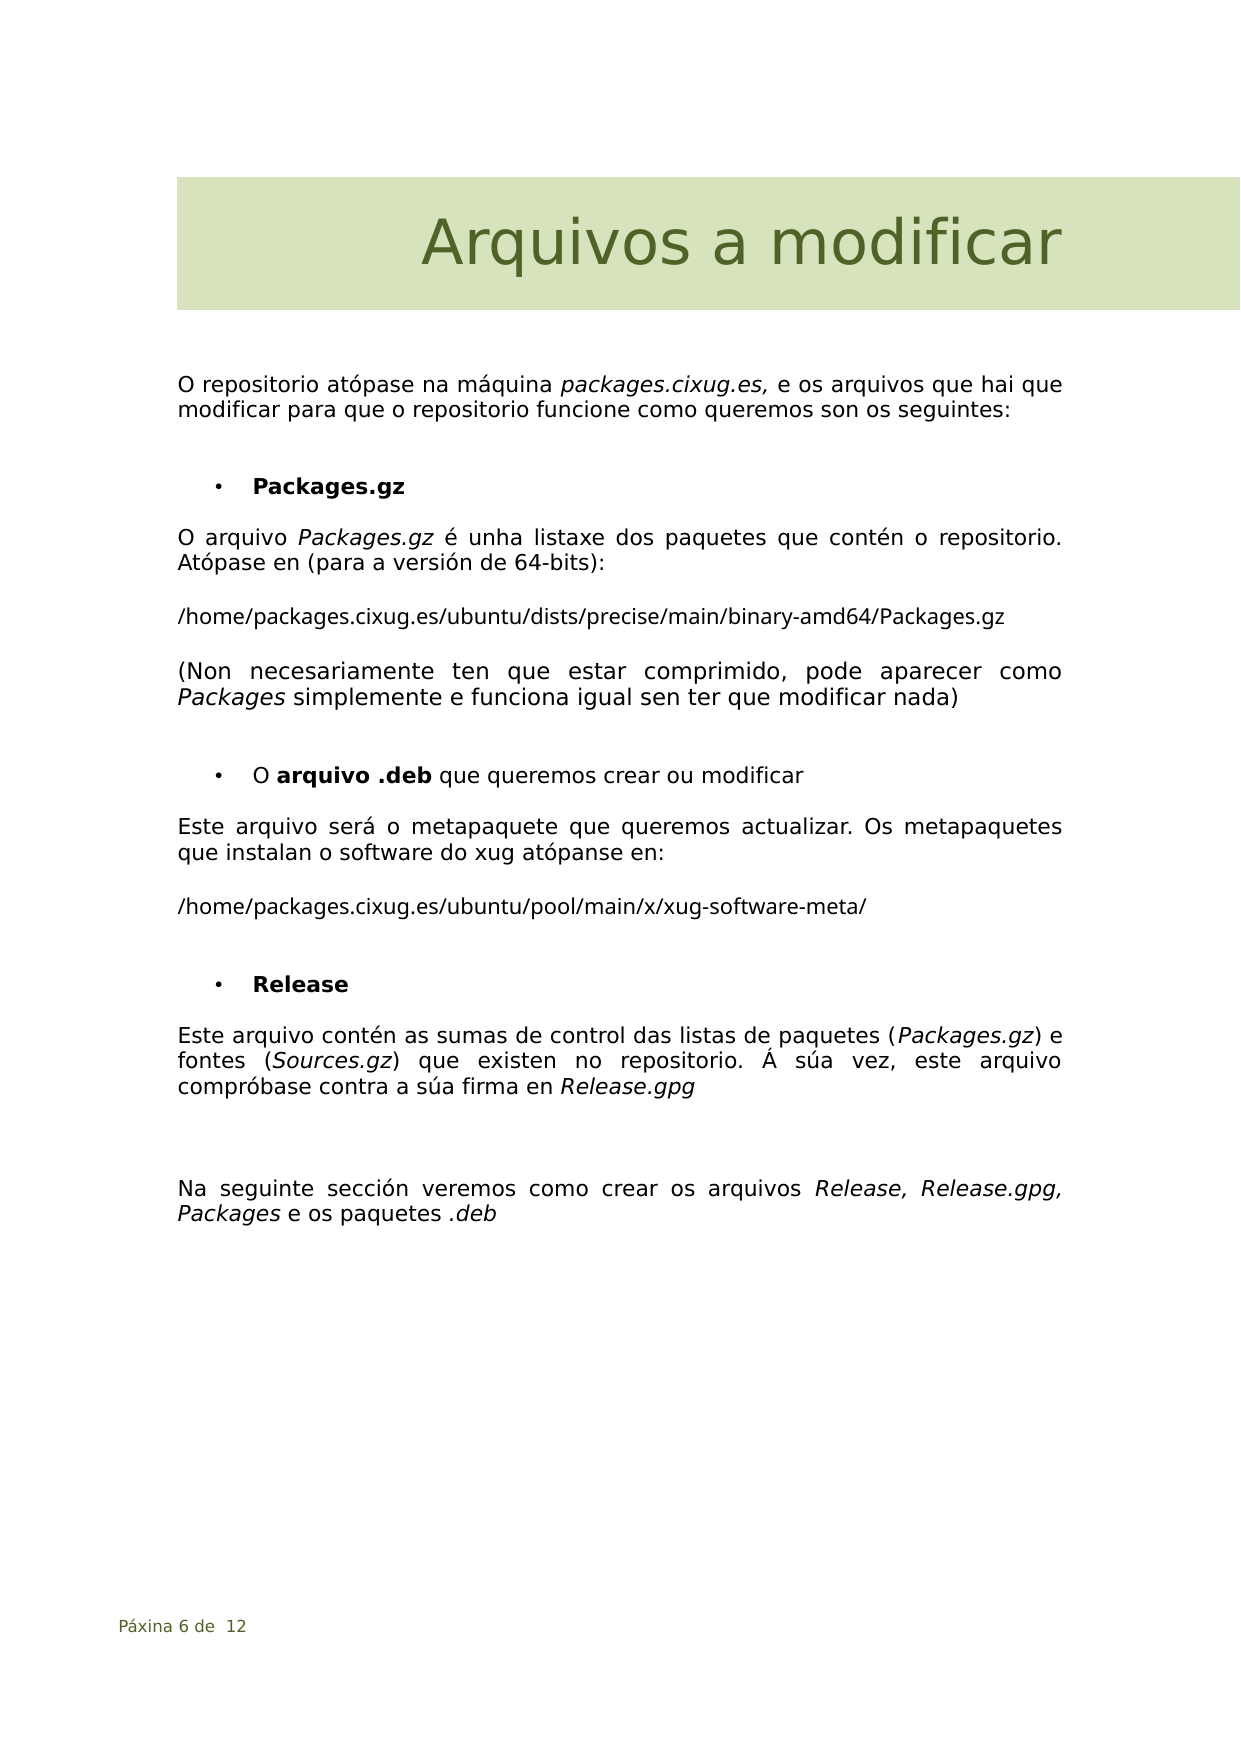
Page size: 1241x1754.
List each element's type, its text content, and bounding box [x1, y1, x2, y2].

text /home/packages.cixug.es/ubuntu/dists/precise/main/binary-amd64/Packages.gz [177, 601, 1063, 631]
list Packages.gz [215, 474, 1122, 499]
text (Non necesariamente ten que estar comprimido, pode aparecer como Packages simplemente e funciona igual sen ter que modificar nada) [177, 658, 1063, 711]
text Este arquivo contén as sumas de control das listas de paquetes (Packages.gz) e fontes (Sources.gz) que existen no repositorio. Á súa vez, este arquivo compróbase contra a súa firma en Release.gpg [177, 1023, 1063, 1099]
text O repositorio atópase na máquina packages.cixug.es, e os arquivos que hai que modificar para que o repositorio funcione como queremos son os seguintes: [177, 372, 1063, 423]
list O arquivo .deb que queremos crear ou modificar [215, 763, 1122, 789]
list Release [215, 972, 1122, 997]
text Este arquivo será o metapaquete que queremos actualizar. Os metapaquetes que instalan o software do xug atópanse en: [177, 814, 1063, 865]
subtitle Arquivos a modificar [178, 178, 1240, 309]
text /home/packages.cixug.es/ubuntu/pool/main/x/xug-software-meta/ [177, 891, 1063, 921]
text O arquivo Packages.gz é unha listaxe dos paquetes que contén o repositorio. Atópase en (para a versión de 64-bits): [177, 525, 1063, 576]
text Na seguinte sección veremos como crear os arquivos Release, Release.gpg, Packages e os paquetes .deb [177, 1176, 1063, 1227]
